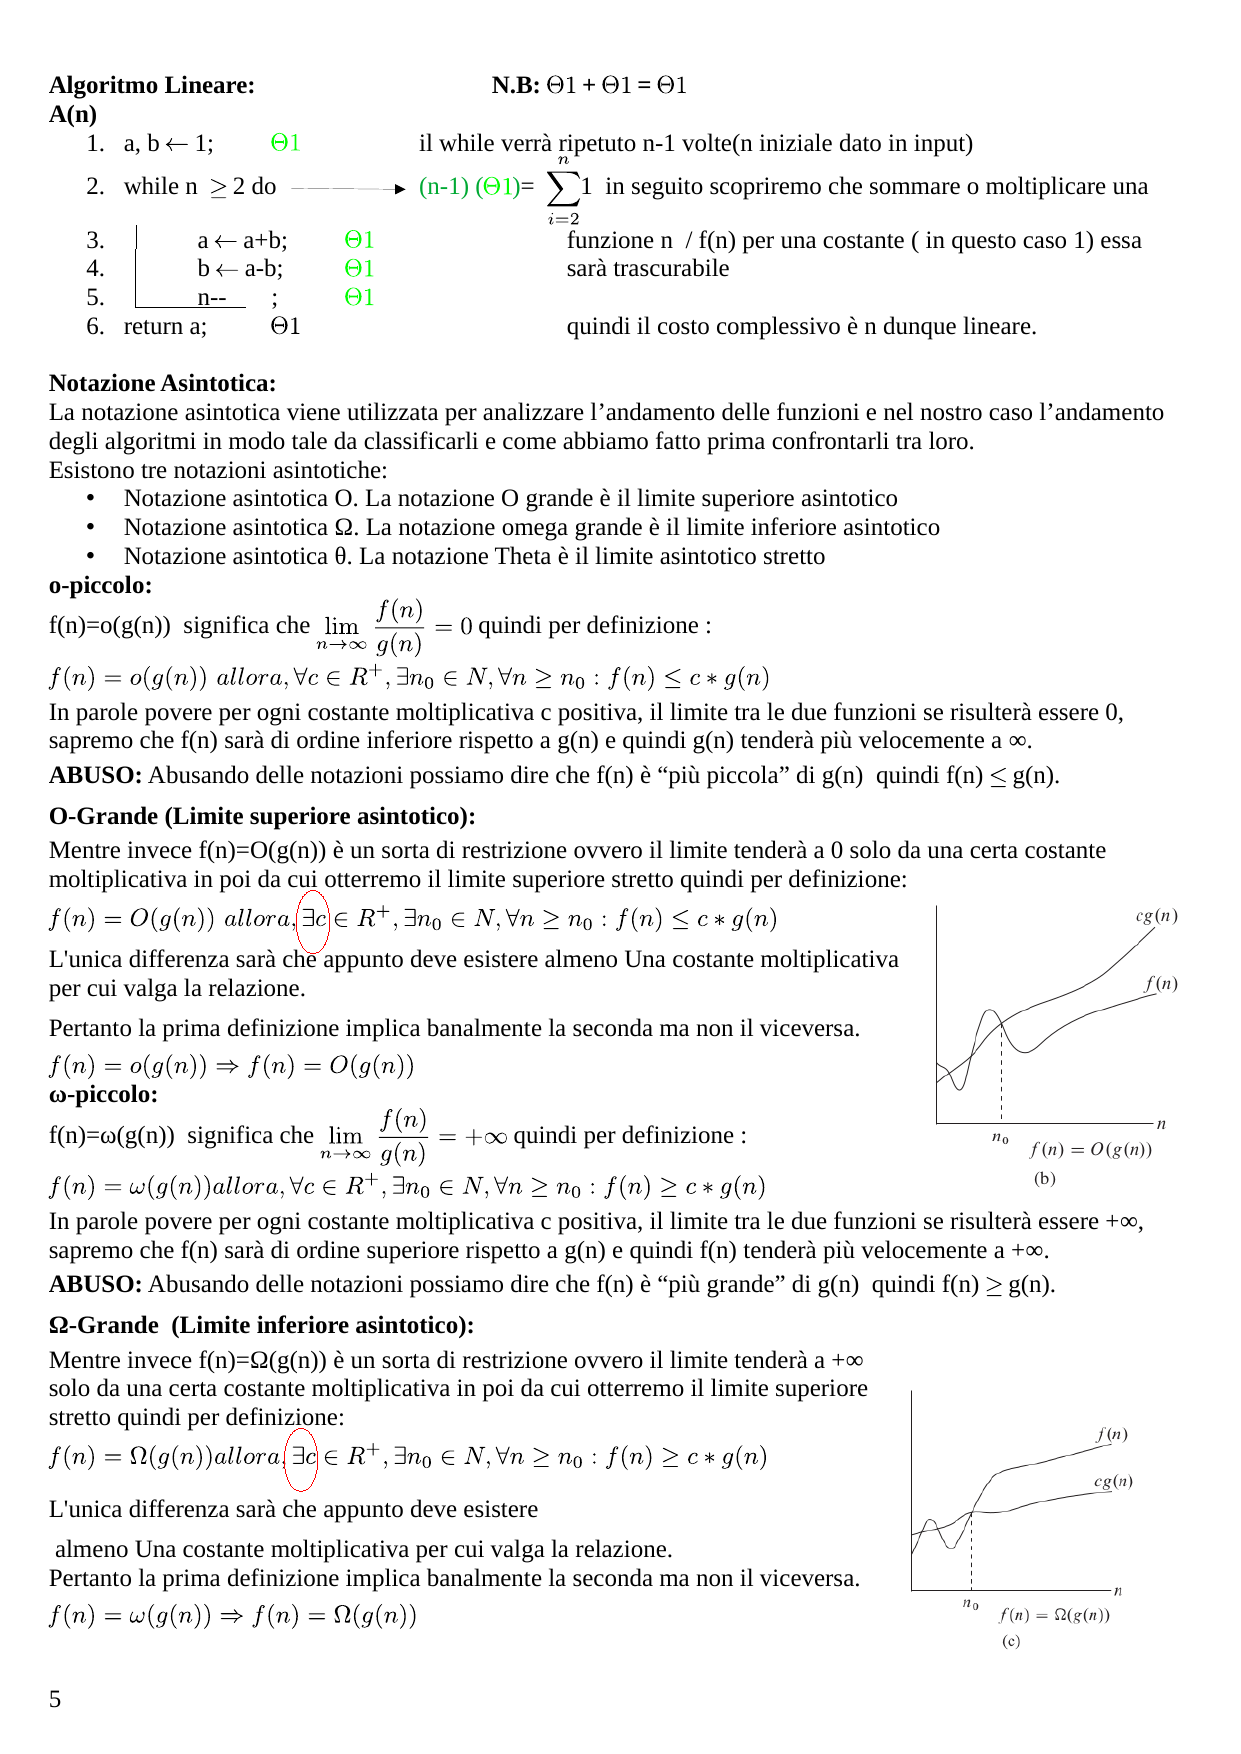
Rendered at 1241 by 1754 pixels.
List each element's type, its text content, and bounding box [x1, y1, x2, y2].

text [1139, 1534, 1187, 1563]
text La notazione asintotica viene utilizzata per analizzare l’andamento delle funzioni e nel nostro caso l’andamento degli algoritmi in modo tale da classificarli e come abbiamo fatto prima confrontarli tra loro. [48, 397, 1187, 455]
list b a-b; sarà trascurabile [136, 253, 1187, 282]
list while n 2 do (n-1) ()= [86, 156, 559, 225]
list Notazione asintotica Ω. La notazione omega grande è il limite inferiore asintotico [86, 512, 1187, 541]
text Ω-Grande (Limite inferiore asintotico): [48, 1310, 1187, 1339]
list Notazione asintotica θ. La notazione Theta è il limite asintotico stretto [86, 541, 1187, 570]
picture [921, 881, 1193, 1206]
list b a-b; sarà trascurabile [86, 253, 135, 282]
text Pertanto la prima definizione implica banalmente la seconda ma non il viceversa. [48, 1563, 900, 1592]
text A(n) [48, 99, 1187, 128]
list return a; quindi il costo complessivo è n dunque lineare. [86, 311, 1187, 340]
text f(n)=o(g(n)) significa che [48, 598, 397, 657]
text o-piccolo: [48, 570, 1187, 598]
text ABUSO: Abusando delle notazioni possiamo dire che f(n) è “più grande” di g(n) quindi f(n) g(n). [48, 1269, 1187, 1298]
text ABUSO: Abusando delle notazioni possiamo dire che f(n) è “più piccola” di g(n) quindi f(n) g(n). [48, 760, 1187, 789]
text quindi per definizione : [417, 598, 1187, 657]
text L'unica differenza sarà che appunto deve esistere [48, 1494, 900, 1523]
text Mentre invece f(n)=Ω(g(n)) è un sorta di restrizione ovvero il limite tenderà a +∞ solo da una certa costante moltiplicativa in poi da cui otterremo il limite superiore stretto quindi per definizione: [48, 1345, 1187, 1431]
text [1139, 1494, 1187, 1523]
text Esistono tre notazioni asintotiche: [48, 455, 1187, 483]
list a a+b; funzione n / f(n) per una costante ( in questo caso 1) essa [86, 225, 1187, 253]
text Algoritmo Lineare: N.B: + = [48, 70, 1187, 99]
text In parole povere per ogni costante moltiplicativa c positiva, il limite tra le due funzioni se risulterà essere 0, sapremo che f(n) sarà di ordine inferiore rispetto a g(n) e quindi g(n) tenderà più velocemente a ∞. [48, 697, 1187, 754]
text quindi per definizione : [420, 1108, 921, 1167]
text In parole povere per ogni costante moltiplicativa c positiva, il limite tra le due funzioni se risulterà essere +∞, sapremo che f(n) sarà di ordine superiore rispetto a g(n) e quindi f(n) tenderà più velocemente a +∞. [48, 1206, 1187, 1263]
text f(n)=ω(g(n)) significa che [48, 1108, 400, 1167]
list a, b 1; il while verrà ripetuto n-1 volte(n iniziale dato in input) [86, 128, 1187, 156]
text Mentre invece f(n)=O(g(n)) è un sorta di restrizione ovvero il limite tenderà a 0 solo da una certa costante moltiplicativa in poi da cui otterremo il limite superiore stretto quindi per definizione: [48, 836, 1187, 893]
text Notazione Asintotica: [48, 368, 1187, 397]
picture [900, 1371, 1139, 1661]
text L'unica differenza sarà che appunto deve esistere almeno Una costante moltiplicativa per cui valga la relazione. [48, 944, 921, 1002]
list n-- ; [86, 282, 1187, 311]
list Notazione asintotica O. La notazione O grande è il limite superiore asintotico [86, 483, 1187, 512]
list 1 in seguito scopriremo che sommare o moltiplicare una [567, 156, 1187, 225]
text O-Grande (Limite superiore asintotico): [48, 801, 1187, 830]
text ω-piccolo: [48, 1079, 921, 1108]
text Pertanto la prima definizione implica banalmente la seconda ma non il viceversa. [48, 1013, 921, 1042]
text almeno Una costante moltiplicativa per cui valga la relazione. [48, 1534, 900, 1563]
